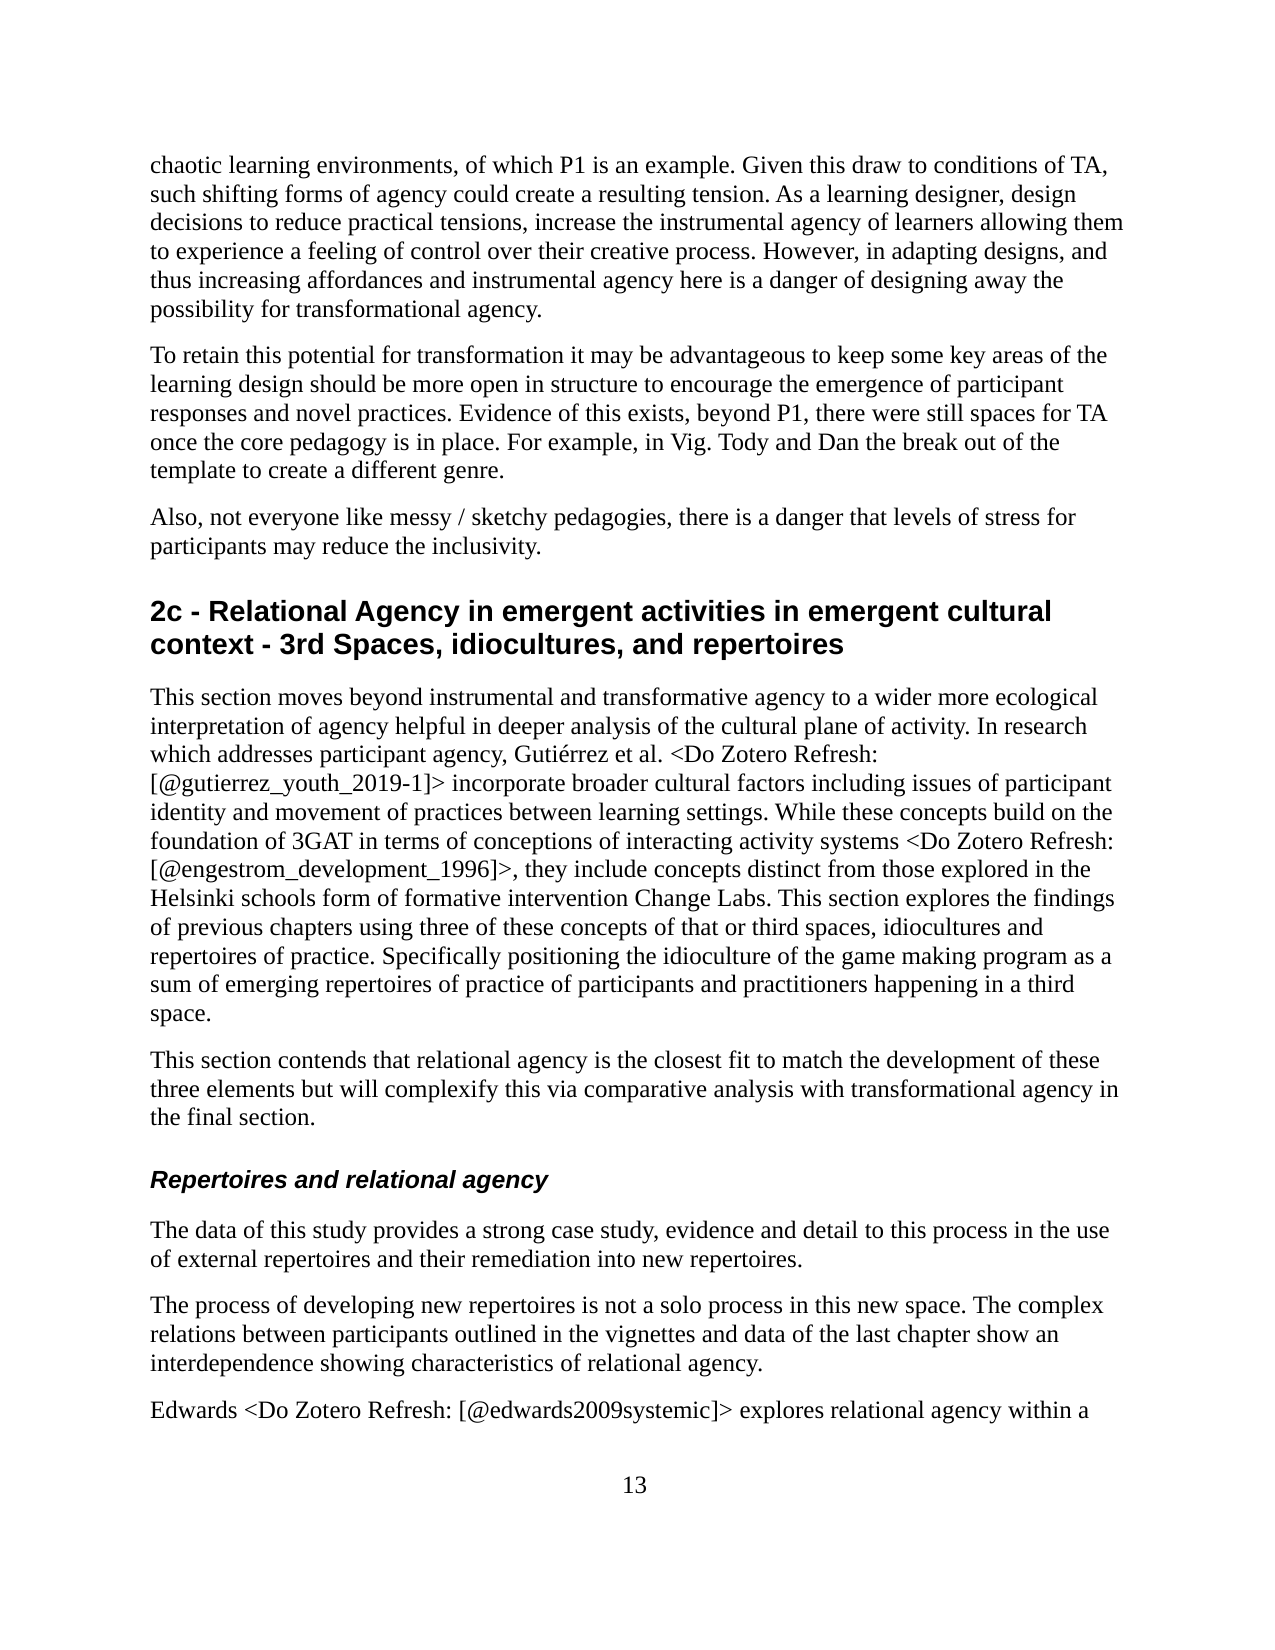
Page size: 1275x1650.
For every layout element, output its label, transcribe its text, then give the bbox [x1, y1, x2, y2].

text Edwards <Do Zotero Refresh: [@edwards2009systemic]> explores relational agency within a [150, 1395, 1125, 1423]
text chaotic learning environments, of which P1 is an example. Given this draw to conditions of TA, such shifting forms of agency could create a resulting tension. As a learning designer, design decisions to reduce practical tensions, increase the instrumental agency of learners allowing them to experience a feeling of control over their creative process. However, in adapting designs, and thus increasing affordances and instrumental agency here is a danger of designing away the possibility for transformational agency. [150, 150, 1125, 322]
text The data of this study provides a strong case study, evidence and detail to this process in the use of external repertoires and their remediation into new repertoires. [150, 1215, 1125, 1273]
text This section contends that relational agency is the closest fit to match the development of these three elements but will complexify this via comparative analysis with transformational agency in the final section. [150, 1045, 1125, 1131]
subtitle 2c - Relational Agency in emergent activities in emergent cultural context - 3rd Spaces, idiocultures, and repertoires [150, 593, 1125, 661]
text To retain this potential for transformation it may be advantageous to keep some key areas of the learning design should be more open in structure to encourage the emergence of participant responses and novel practices. Evidence of this exists, beyond P1, there were still spaces for TA once the core pedagogy is in place. For example, in Vig. Tody and Dan the break out of the template to create a different genre. [150, 340, 1125, 484]
text Also, not everyone like messy / sketchy pedagogies, there is a danger that levels of stress for participants may reduce the inclusivity. [150, 502, 1125, 559]
subtitle Repertoires and relational agency [150, 1165, 1125, 1194]
text This section moves beyond instrumental and transformative agency to a wider more ecological interpretation of agency helpful in deeper analysis of the cultural plane of activity. In research which addresses participant agency, Gutiérrez et al. <Do Zotero Refresh: [@gutierrez_youth_2019-1]> incorporate broader cultural factors including issues of participant identity and movement of practices between learning settings. While these concepts build on the foundation of 3GAT in terms of conceptions of interacting activity systems <Do Zotero Refresh: [@engestrom_development_1996]>, they include concepts distinct from those explored in the Helsinki schools form of formative intervention Change Labs. This section explores the findings of previous chapters using three of these concepts of that or third spaces, idiocultures and repertoires of practice. Specifically positioning the idioculture of the game making program as a sum of emerging repertoires of practice of participants and practitioners happening in a third space. [150, 682, 1125, 1027]
text The process of developing new repertoires is not a solo process in this new space. The complex relations between participants outlined in the vignettes and data of the last chapter show an interdependence showing characteristics of relational agency. [150, 1291, 1125, 1377]
